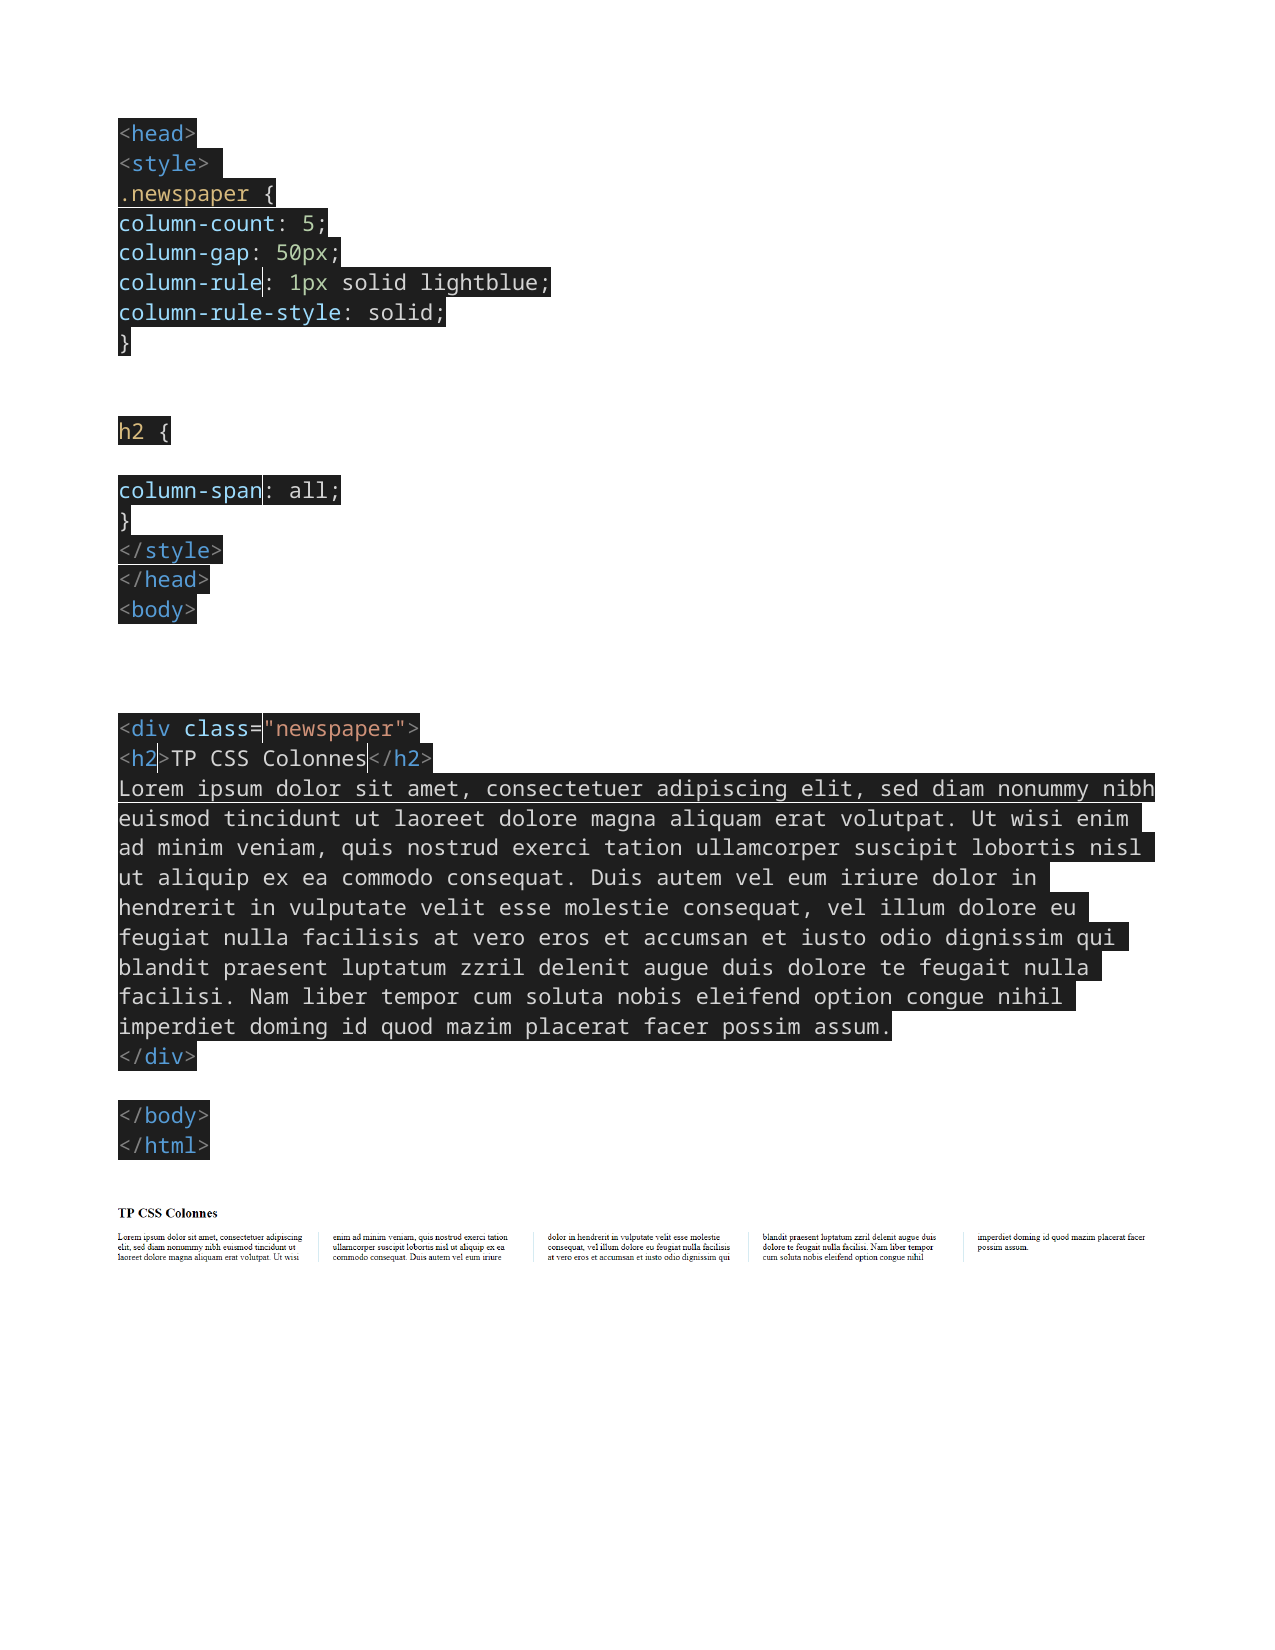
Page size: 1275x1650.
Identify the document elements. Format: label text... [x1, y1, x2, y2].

text </div> [118, 1041, 1157, 1071]
text column-span: all; [118, 475, 1157, 505]
text <div class="newspaper"> [118, 713, 1157, 743]
text column-gap: 50px; [118, 237, 1157, 267]
text h2 { [118, 416, 1157, 445]
text </style> [118, 535, 1157, 564]
text } [118, 327, 1157, 356]
text } [118, 505, 1157, 535]
text column-rule-style: solid; [118, 297, 1157, 327]
text column-rule: 1px solid lightblue; [118, 267, 1157, 297]
text Lorem ipsum dolor sit amet, consectetuer adipiscing elit, sed diam nonummy nibh euismod tincidunt ut laoreet dolore magna aliquam erat volutpat. Ut wisi enim ad minim veniam, quis nostrud exerci tation ullamcorper suscipit lobortis nisl ut aliquip ex ea commodo consequat. Duis autem vel eum iriure dolor in hendrerit in vulputate velit esse molestie consequat, vel illum dolore eu feugiat nulla facilisis at vero eros et accumsan et iusto odio dignissim qui blandit praesent luptatum zzril delenit augue duis dolore te feugait nulla facilisi. Nam liber tempor cum soluta nobis eleifend option congue nihil imperdiet doming id quod mazim placerat facer possim assum. [118, 773, 1157, 1041]
text </body> [118, 1100, 1157, 1130]
picture [118, 1203, 1157, 1292]
text </head> [118, 564, 1157, 594]
text column-count: 5; [118, 207, 1157, 237]
text .newspaper { [118, 178, 1157, 207]
text <h2>TP CSS Colonnes</h2> [118, 743, 1157, 773]
text <head> [118, 118, 1157, 148]
text </html> [118, 1130, 1157, 1160]
text <style> [118, 148, 1157, 178]
text <body> [118, 594, 1157, 624]
